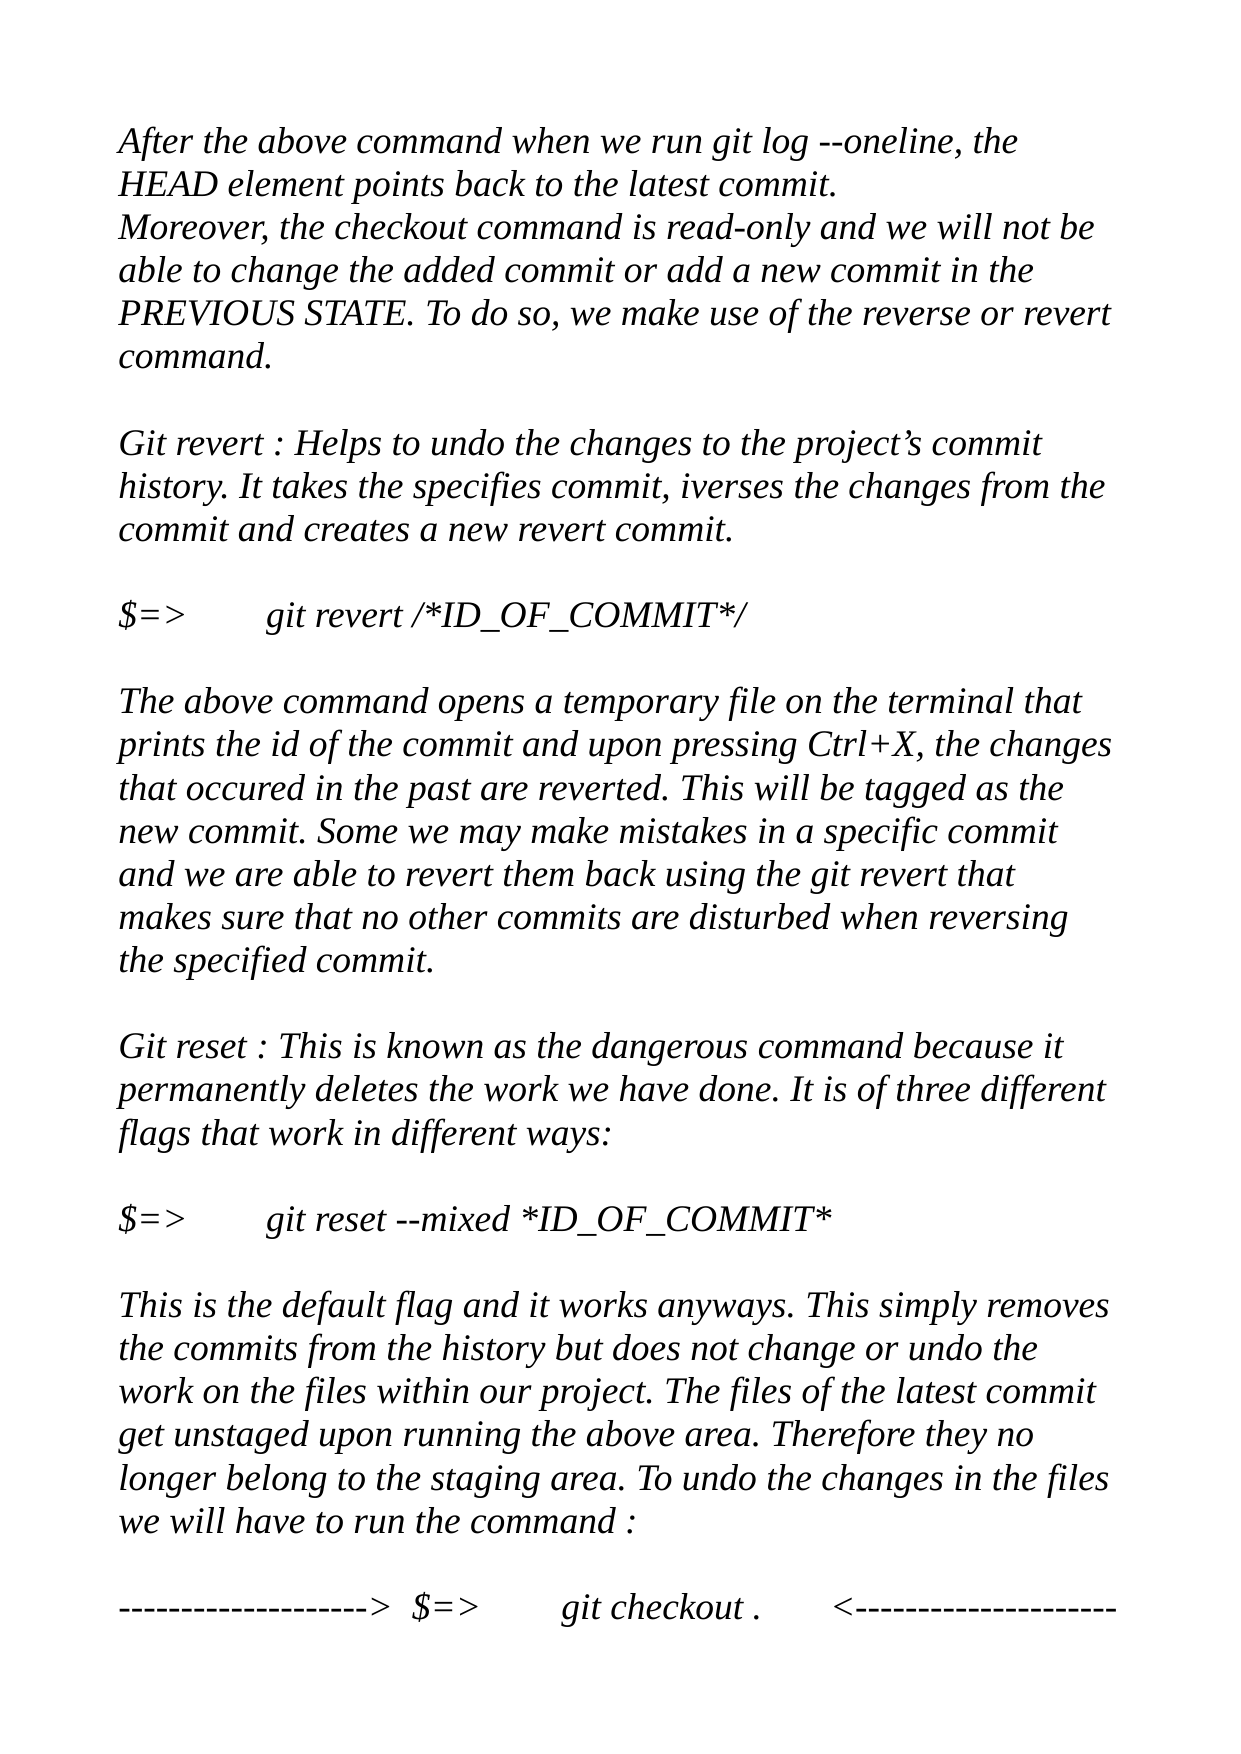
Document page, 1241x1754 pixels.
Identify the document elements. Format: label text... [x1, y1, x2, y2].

text Git reset : This is known as the dangerous command because it permanently deletes the work we have done. It is of three different flags that work in different ways: [118, 1024, 1122, 1153]
text Moreover, the checkout command is read-only and we will not be able to change the added commit or add a new commit in the PREVIOUS STATE. To do so, we make use of the reverse or revert command. [118, 204, 1122, 377]
text Git revert : Helps to undo the changes to the project’s commit history. It takes the specifies commit, iverses the changes from the commit and creates a new revert commit. [118, 420, 1122, 549]
text This is the default flag and it works anyways. This simply removes the commits from the history but does not change or undo the work on the files within our project. The files of the latest commit get unstaged upon running the above area. Therefore they no longer belong to the staging area. To undo the changes in the files we will have to run the command : [118, 1282, 1122, 1541]
text After the above command when we run git log --oneline, the HEAD element points back to the latest commit. [118, 118, 1122, 204]
text $=> git revert /*ID_OF_COMMIT*/ [118, 592, 1122, 636]
text $=> git reset --mixed *ID_OF_COMMIT* [118, 1196, 1122, 1239]
text --------------------> $=> git checkout . <--------------------- [118, 1584, 1122, 1627]
text The above command opens a temporary file on the terminal that prints the id of the commit and upon pressing Ctrl+X, the changes that occured in the past are reverted. This will be tagged as the new commit. Some we may make mistakes in a specific commit and we are able to revert them back using the git revert that makes sure that no other commits are disturbed when reversing the specified commit. [118, 679, 1122, 981]
